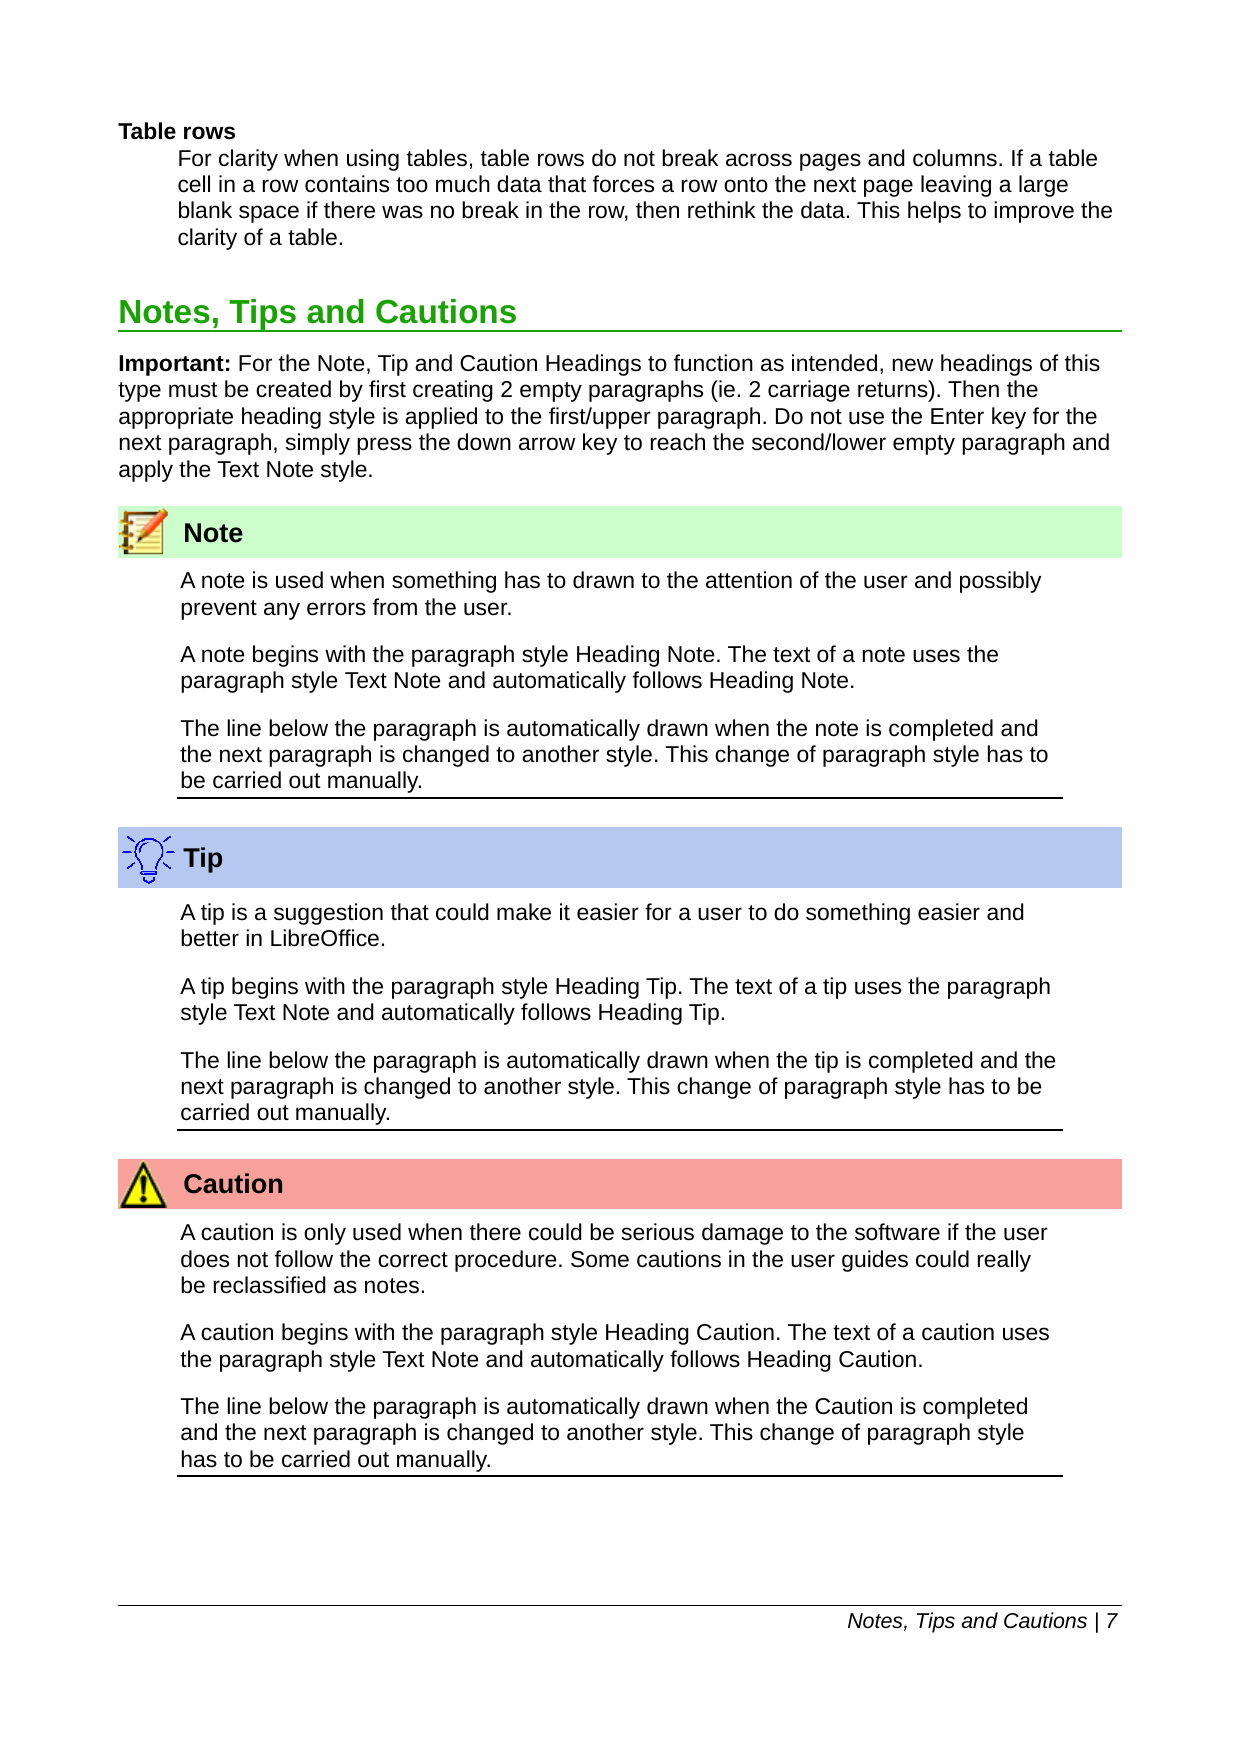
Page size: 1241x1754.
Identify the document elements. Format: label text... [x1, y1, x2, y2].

text The line below the paragraph is automatically drawn when the Caution is completed and the next paragraph is changed to another style. This change of paragraph style has to be carried out manually. [177, 1390, 1063, 1475]
text A caution is only used when there could be serious damage to the software if the user does not follow the correct procedure. Some cautions in the user guides could really be reclassified as notes. [177, 1216, 1063, 1298]
subtitle Notes, Tips and Cautions [118, 292, 1122, 330]
text A tip begins with the paragraph style Heading Tip. The text of a tip uses the paragraph style Text Note and automatically follows Heading Tip. [177, 970, 1063, 1026]
text A caution begins with the paragraph style Heading Caution. The text of a caution uses the paragraph style Text Note and automatically follows Heading Caution. [177, 1316, 1063, 1372]
subtitle Caution [118, 1159, 1122, 1209]
subtitle Tip [118, 827, 1122, 888]
text For clarity when using tables, table rows do not break across pages and columns. If a table cell in a row contains too much data that forces a row onto the next page leaving a large blank space if there was no break in the row, then rethink the data. This helps to improve the clarity of a table. [177, 144, 1122, 250]
picture [119, 828, 179, 888]
subtitle Note [118, 506, 1122, 558]
text A note is used when something has to drawn to the attention of the user and possibly prevent any errors from the user. [177, 564, 1063, 620]
text A note begins with the paragraph style Heading Note. The text of a note uses the paragraph style Text Note and automatically follows Heading Note. [177, 638, 1063, 694]
picture [119, 507, 170, 558]
picture [119, 1160, 167, 1208]
text The line below the paragraph is automatically drawn when the note is completed and the next paragraph is changed to another style. This change of paragraph style has to be carried out manually. [177, 712, 1063, 797]
text A tip is a suggestion that could make it easier for a user to do something easier and better in LibreOffice. [177, 896, 1063, 952]
text Table rows [118, 118, 1122, 144]
text The line below the paragraph is automatically drawn when the tip is completed and the next paragraph is changed to another style. This change of paragraph style has to be carried out manually. [177, 1043, 1063, 1129]
text Important: For the Note, Tip and Caution Headings to function as intended, new headings of this type must be created by first creating 2 empty paragraphs (ie. 2 carriage returns). Then the appropriate heading style is applied to the first/upper paragraph. Do not use the Enter key for the next paragraph, simply press the down arrow key to reach the second/lower empty paragraph and apply the Text Note style. [118, 350, 1122, 482]
